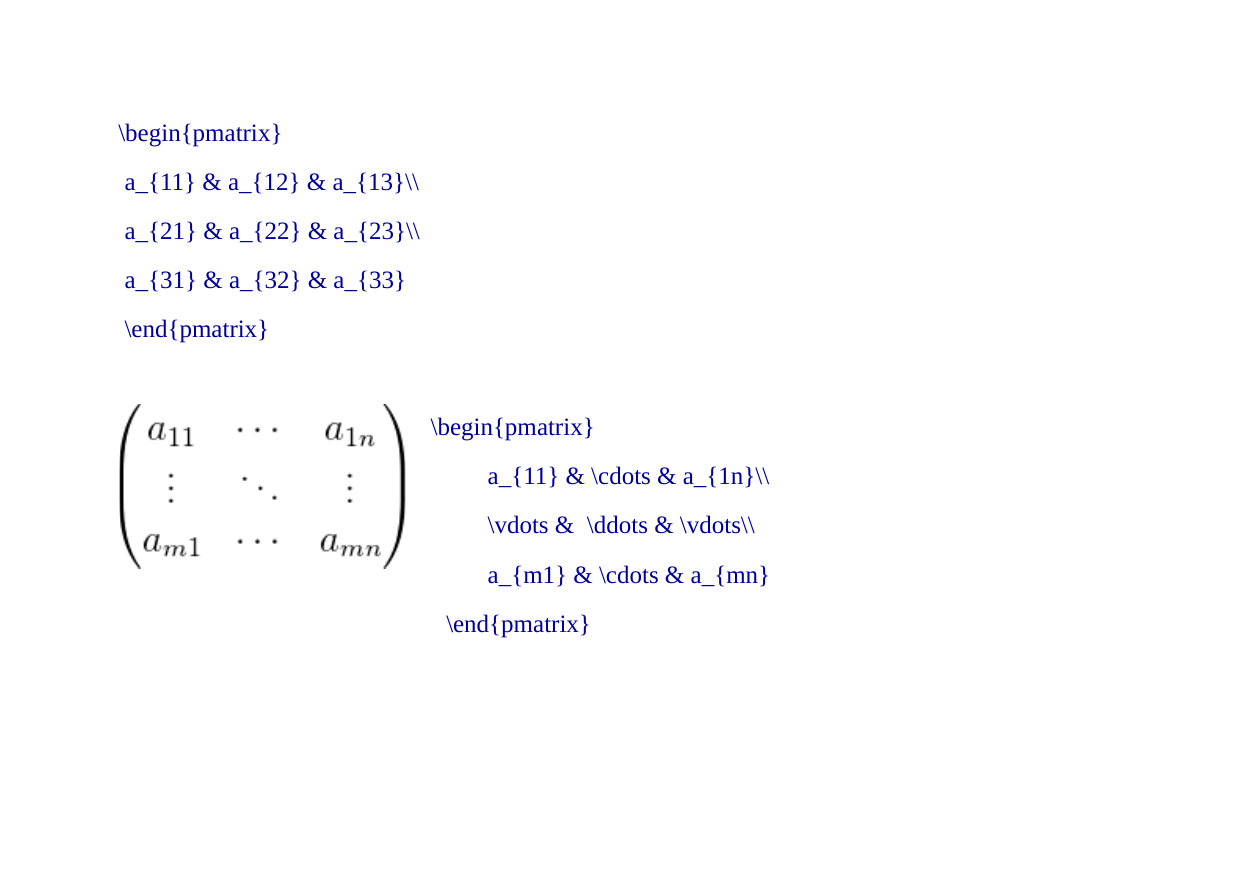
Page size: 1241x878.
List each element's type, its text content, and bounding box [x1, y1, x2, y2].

text a_{11} & a_{12} & a_{13}\\ [118, 167, 1122, 196]
text a_{21} & a_{22} & a_{23}\\ [118, 216, 1122, 245]
text a_{m1} & \cdots & a_{mn} [118, 560, 1122, 588]
text a_{31} & a_{32} & a_{33} [118, 265, 1122, 294]
text \vdots & \ddots & \vdots\\ [406, 511, 1122, 539]
text \begin{pmatrix} [118, 118, 1122, 147]
text \end{pmatrix} [118, 314, 1122, 343]
text \begin{pmatrix} [406, 412, 1122, 441]
picture [119, 404, 406, 569]
text a_{11} & \cdots & a_{1n}\\ [406, 462, 1122, 490]
text \end{pmatrix} [118, 609, 1122, 637]
